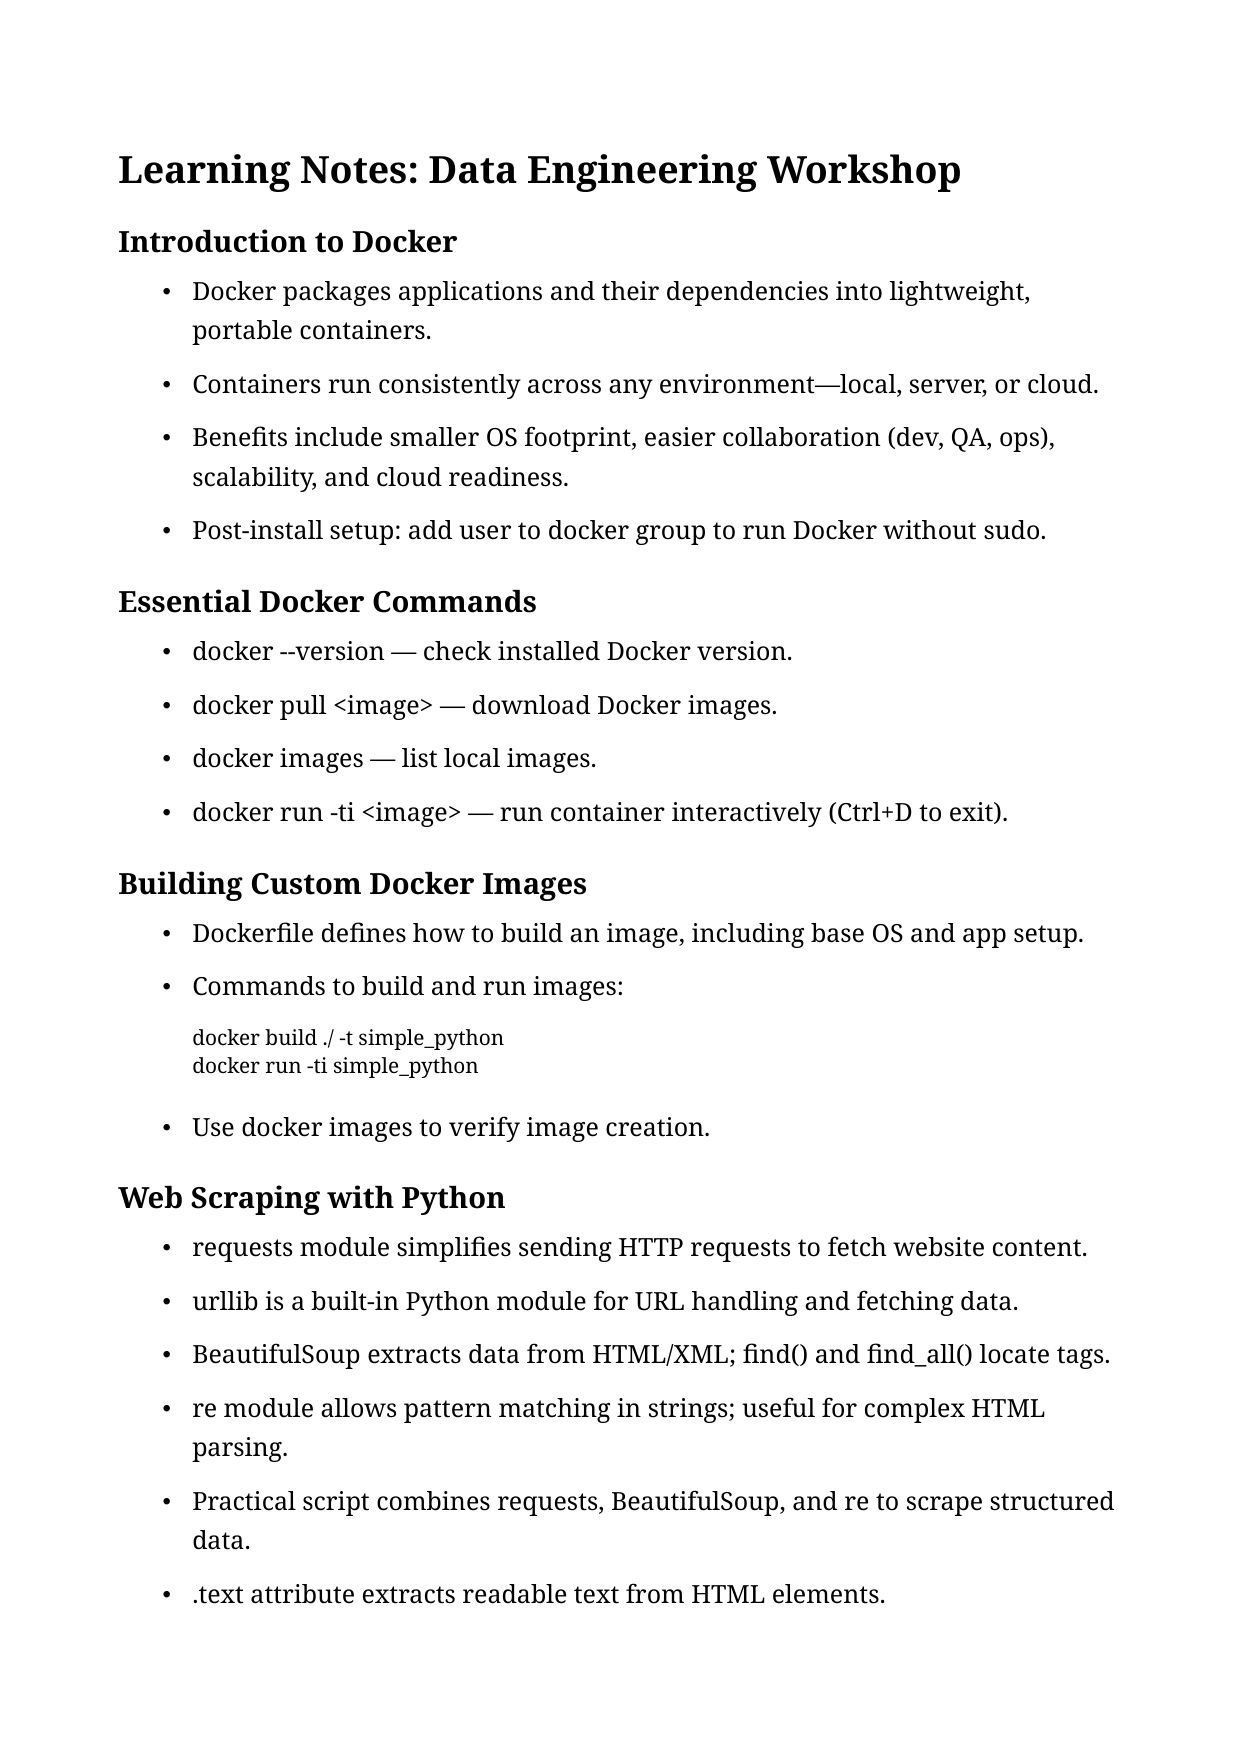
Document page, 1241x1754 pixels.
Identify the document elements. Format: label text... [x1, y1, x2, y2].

list Practical script combines requests, BeautifulSoup, and re to scrape structured data. [162, 1484, 1122, 1557]
list re module allows pattern matching in strings; useful for complex HTML parsing. [162, 1391, 1122, 1464]
subtitle Learning Notes: Data Engineering Workshop [118, 143, 1122, 194]
list .text attribute extracts readable text from HTML elements. [162, 1577, 1122, 1611]
list Benefits include smaller OS footprint, easier collaboration (dev, QA, ops), scalability, and cloud readiness. [162, 420, 1122, 493]
list urllib is a built-in Python module for URL handling and fetching data. [162, 1283, 1122, 1317]
list Docker packages applications and their dependencies into lightweight, portable containers. [162, 273, 1122, 347]
list Post-install setup: add user to docker group to run Docker without sudo. [162, 513, 1122, 547]
list Containers run consistently across any environment—local, server, or cloud. [162, 366, 1122, 400]
list docker run -ti <image> — run container interactively (Ctrl+D to exit). [162, 795, 1122, 829]
subtitle Building Custom Docker Images [118, 863, 1122, 903]
list docker images — list local images. [162, 741, 1122, 775]
subtitle Introduction to Docker [118, 221, 1122, 261]
list Use docker images to verify image creation. [162, 1109, 1122, 1143]
subtitle Essential Docker Commands [118, 581, 1122, 621]
subtitle Web Scraping with Python [118, 1177, 1122, 1217]
list requests module simplifies sending HTTP requests to fetch website content. [162, 1230, 1122, 1264]
list docker build ./ -t simple_python [162, 1023, 1122, 1051]
list docker pull <image> — download Docker images. [162, 687, 1122, 721]
list Commands to build and run images: [162, 969, 1122, 1003]
list Dockerfile defines how to build an image, including base OS and app setup. [162, 915, 1122, 949]
list docker --version — check installed Docker version. [162, 633, 1122, 668]
list docker run -ti simple_python [162, 1051, 1122, 1080]
list BeautifulSoup extracts data from HTML/XML; find() and find_all() locate tags. [162, 1337, 1122, 1371]
